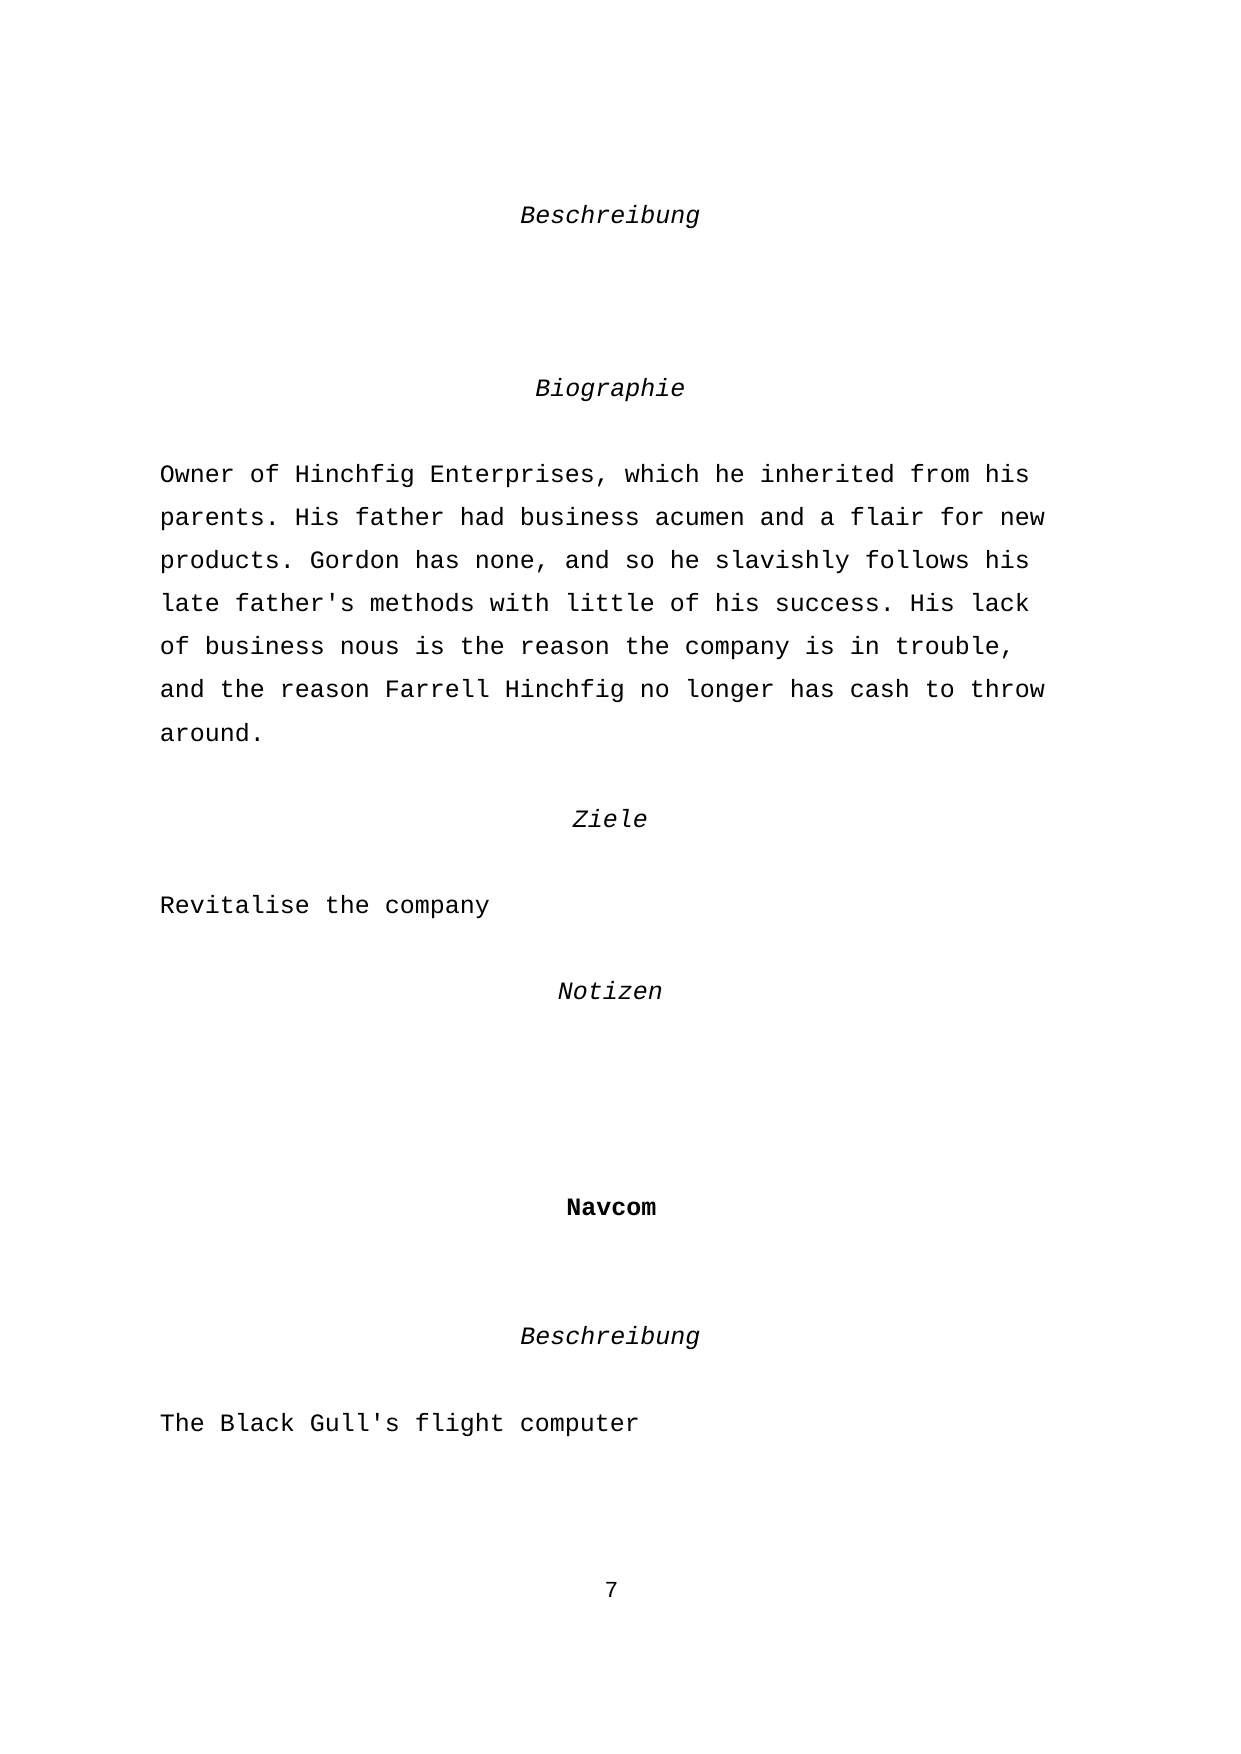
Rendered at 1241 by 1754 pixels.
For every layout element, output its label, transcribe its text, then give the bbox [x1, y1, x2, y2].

subtitle Biographie [159, 361, 1063, 404]
text Owner of Hinchfig Enterprises, which he inherited from his parents. His father had business acumen and a flair for new products. Gordon has none, and so he slavishly follows his late father's methods with little of his success. His lack of business nous is the reason the company is in trouble, and the reason Farrell Hinchfig no longer has cash to throw around. [159, 448, 1063, 749]
subtitle Ziele [159, 793, 1063, 836]
text The Black Gull's flight computer [159, 1396, 1063, 1439]
subtitle Notizen [159, 965, 1063, 1008]
subtitle Navcom [159, 1181, 1063, 1224]
subtitle Beschreibung [159, 1310, 1063, 1353]
text Revitalise the company [159, 879, 1063, 922]
subtitle Beschreibung [159, 189, 1063, 232]
